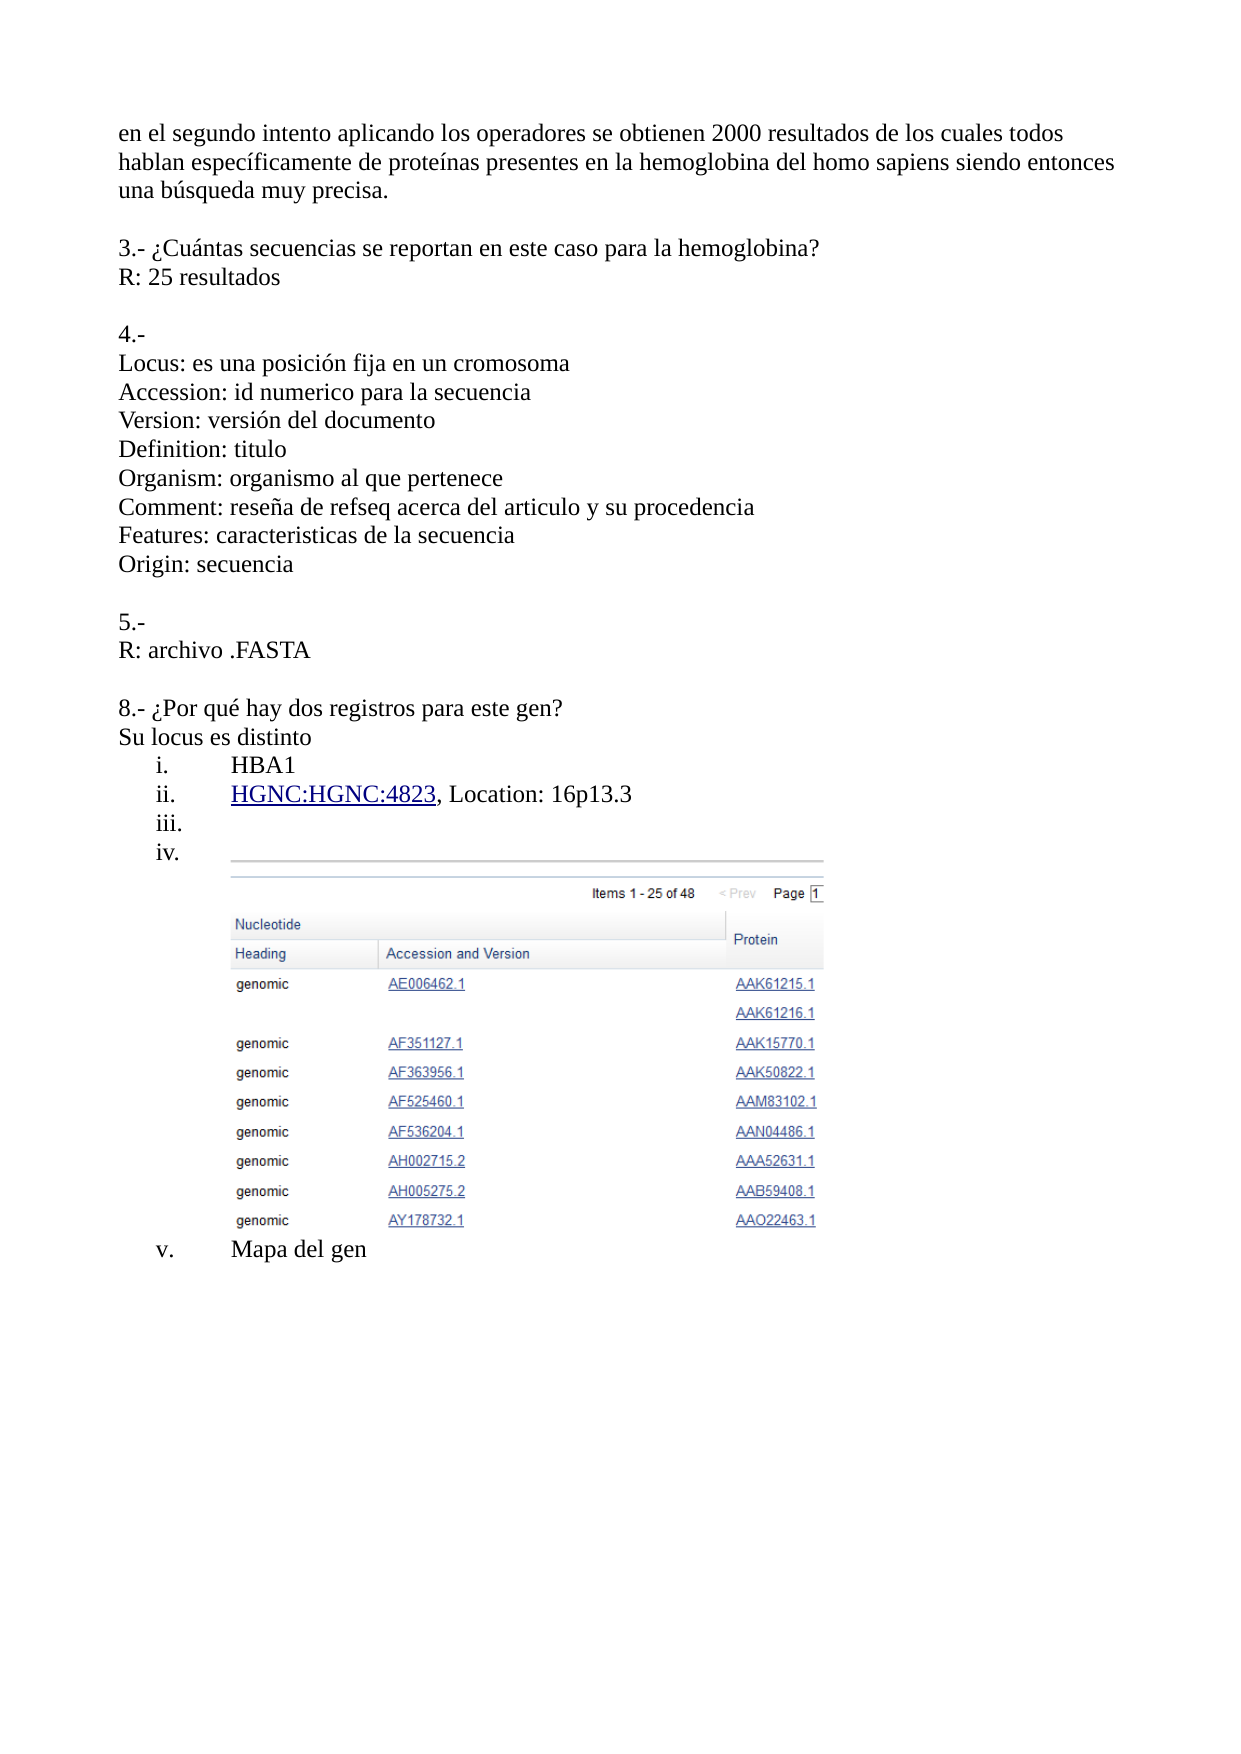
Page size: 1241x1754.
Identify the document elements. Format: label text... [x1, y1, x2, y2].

text R: archivo .FASTA [118, 636, 1122, 664]
list HGNC:HGNC:4823, Location: 16p13.3 [156, 779, 1122, 808]
text Version: versión del documento [118, 406, 1122, 434]
text 4.- [118, 319, 1122, 348]
text 5.- [118, 607, 1122, 636]
text Organism: organismo al que pertenece [118, 463, 1122, 492]
text R: 25 resultados [118, 262, 1122, 291]
text Comment: reseña de refseq acerca del articulo y su procedencia [118, 492, 1122, 521]
text Accession: id numerico para la secuencia [118, 377, 1122, 406]
list HBA1 [156, 751, 1122, 779]
list Mapa del gen [156, 1234, 1122, 1263]
text en el segundo intento aplicando los operadores se obtienen 2000 resultados de los cuales todos hablan específicamente de proteínas presentes en la hemoglobina del homo sapiens siendo entonces una búsqueda muy precisa. [118, 118, 1122, 204]
text 8.- ¿Por qué hay dos registros para este gen? [118, 693, 1122, 722]
text Definition: titulo [118, 434, 1122, 463]
text Features: caracteristicas de la secuencia [118, 521, 1122, 549]
text Su locus es distinto [118, 722, 1122, 751]
text Origin: secuencia [118, 549, 1122, 578]
text 3.- ¿Cuántas secuencias se reportan en este caso para la hemoglobina? [118, 233, 1122, 262]
text Locus: es una posición fija en un cromosoma [118, 348, 1122, 377]
